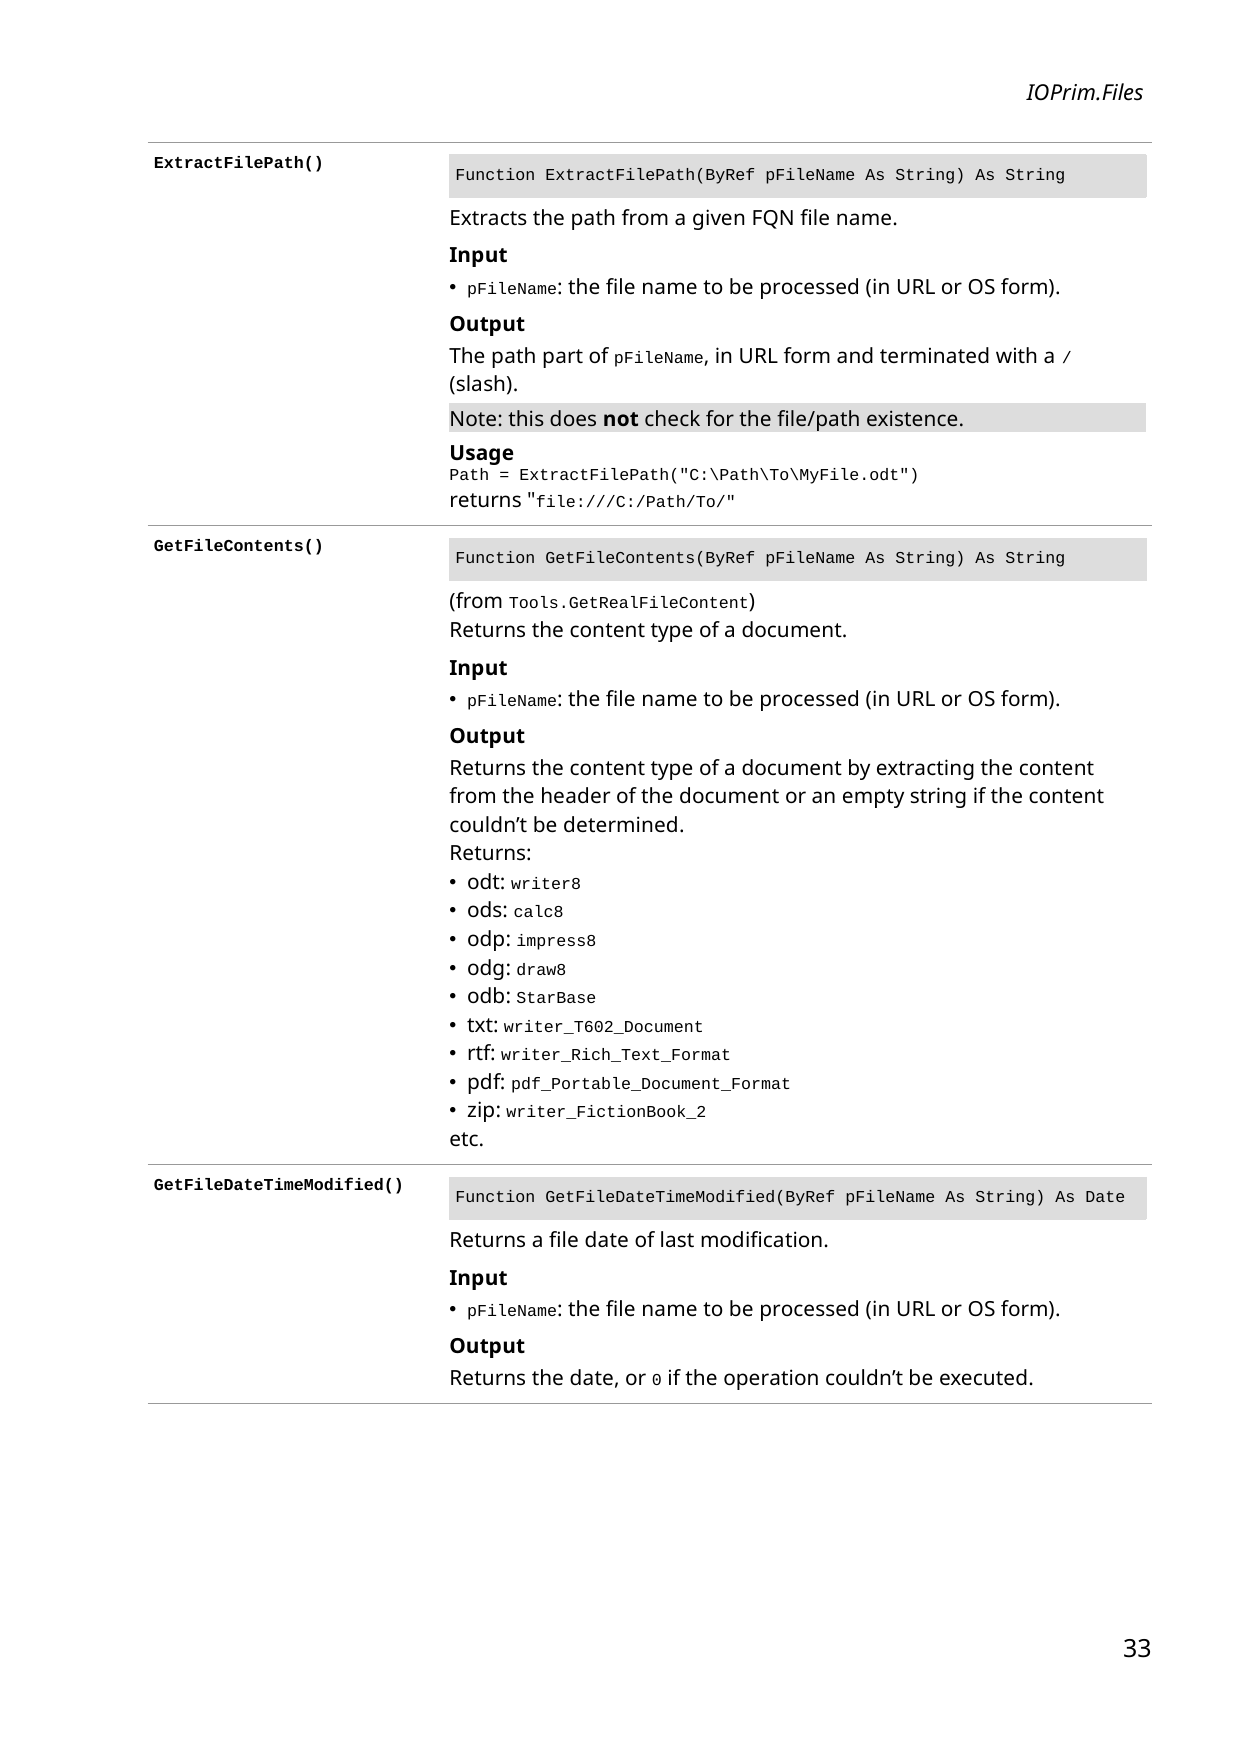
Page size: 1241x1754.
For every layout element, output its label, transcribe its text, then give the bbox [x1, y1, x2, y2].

table_cell GetFileContents() [148, 526, 443, 1164]
table_cell GetFileDateTimeModified() [148, 1165, 443, 1403]
table_cell Function ExtractFilePath(ByRef pFileName As String) As String Extracts the path from a given FQN file name. Input pFileName: the file name to be processed (in URL or OS form). Output The path part of pFileName, in URL form and terminated with a / (slash). Note: this does not check for the file/path existence. Usage Path = ExtractFilePath("C:\Path\To\MyFile.odt") returns "file:///C:/Path/To/" [443, 143, 1152, 525]
table_cell ExtractFilePath() [148, 143, 443, 525]
table_cell Function GetFileContents(ByRef pFileName As String) As String (from Tools.GetRealFileContent) Returns the content type of a document. Input pFileName: the file name to be processed (in URL or OS form). Output Returns the content type of a document by extracting the content from the header of the document or an empty string if the content couldn’t be determined. Returns: odt: writer8 ods: calc8 odp: impress8 odg: draw8 odb: StarBase txt: writer_T602_Document rtf: writer_Rich_Text_Format pdf: pdf_Portable_Document_Format zip: writer_FictionBook_2 etc. [443, 526, 1152, 1164]
table_cell Function GetFileDateTimeModified(ByRef pFileName As String) As Date Returns a file date of last modification. Input pFileName: the file name to be processed (in URL or OS form). Output Returns the date, or 0 if the operation couldn’t be executed. [443, 1165, 1152, 1403]
